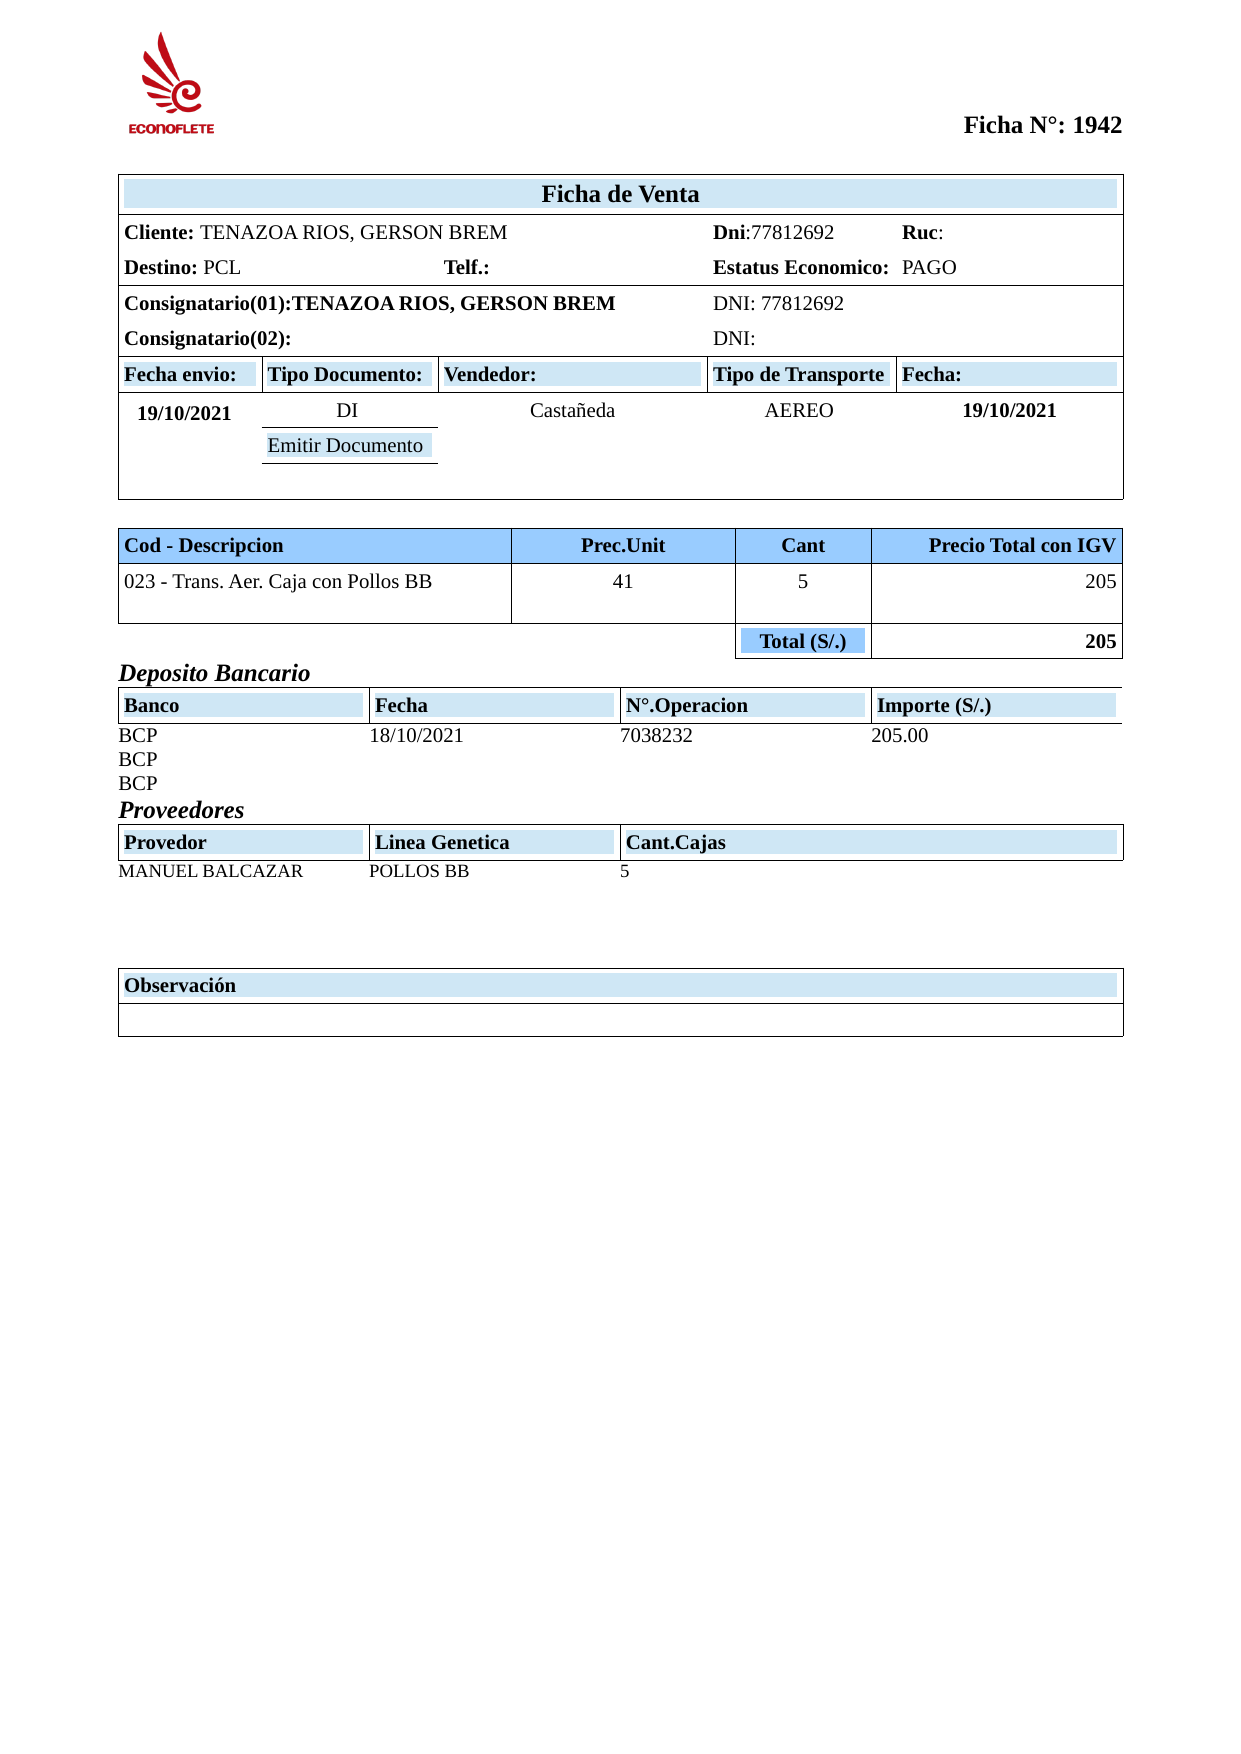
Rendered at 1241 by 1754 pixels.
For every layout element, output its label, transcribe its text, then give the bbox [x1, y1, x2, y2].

table_cell Estatus Economico: [707, 249, 896, 285]
table_header Cant.Cajas [621, 825, 1123, 859]
table_cell [369, 946, 620, 967]
table_cell [369, 771, 620, 795]
table_cell Castañeda [438, 393, 707, 498]
table_cell [369, 924, 620, 946]
table_cell DI [262, 393, 438, 427]
table_cell 41 [512, 564, 735, 623]
table_cell Destino: PCL [119, 249, 438, 285]
table_cell PAGO [896, 249, 1123, 285]
table_header Prec.Unit [512, 529, 735, 563]
table_cell [118, 903, 369, 924]
text Deposito Bancario [118, 658, 1122, 687]
table_cell 19/10/2021 [119, 393, 262, 498]
table_cell BCP [118, 747, 369, 771]
table_cell [620, 881, 1123, 903]
table_cell MANUEL BALCAZAR [118, 861, 369, 881]
table_cell Fecha envio: [119, 357, 262, 392]
table_header Provedor [119, 825, 369, 859]
table_cell [118, 946, 369, 967]
table_cell 205.00 [871, 724, 1122, 747]
table_cell POLLOS BB [369, 861, 620, 881]
table_cell 18/10/2021 [369, 724, 620, 747]
table_cell [118, 624, 511, 658]
table_cell BCP [118, 771, 369, 795]
table_cell Total (S/.) [736, 624, 871, 658]
table_cell [620, 903, 1123, 924]
table_cell [871, 747, 1122, 771]
table_cell 19/10/2021 [896, 393, 1123, 498]
table_cell [118, 924, 369, 946]
picture [118, 31, 225, 134]
table_cell [118, 881, 369, 903]
table_header Linea Genetica [370, 825, 620, 859]
table_cell [620, 924, 1123, 946]
table_cell 023 - Trans. Aer. Caja con Pollos BB [119, 564, 511, 623]
table_cell BCP [118, 724, 369, 747]
table_cell [620, 747, 871, 771]
table_cell Emitir Documento [262, 428, 438, 463]
table_cell Tipo de Transporte [708, 357, 896, 392]
table_cell DNI: 77812692 [707, 286, 1123, 321]
table_header Fecha [370, 688, 620, 723]
table_cell Tipo Documento: [263, 357, 438, 392]
table_header Precio Total con IGV [872, 529, 1122, 563]
table_cell [871, 771, 1122, 795]
table_header Observación [119, 969, 1123, 1003]
table_header N°.Operacion [621, 688, 871, 723]
table_cell 205 [872, 564, 1122, 623]
table_cell 7038232 [620, 724, 871, 747]
table_header Cant [736, 529, 871, 563]
table_cell Fecha: [897, 357, 1123, 392]
table_cell Cliente: TENAZOA RIOS, GERSON BREM [119, 215, 707, 249]
table_cell [262, 464, 438, 498]
table_cell Dni:77812692 [707, 215, 896, 249]
table_cell Consignatario(01):TENAZOA RIOS, GERSON BREM [119, 286, 707, 321]
table_cell DNI: [707, 321, 1123, 356]
table_cell [369, 903, 620, 924]
table_cell [620, 771, 871, 795]
table_cell [369, 747, 620, 771]
table_cell AEREO [707, 393, 896, 498]
table_cell [119, 1004, 1123, 1036]
table_cell 205 [872, 624, 1122, 658]
table_cell Telf.: [438, 249, 707, 285]
table_cell Ruc: [896, 215, 1123, 249]
table_cell [511, 624, 735, 658]
table_header Cod - Descripcion [119, 529, 511, 563]
table_cell [620, 946, 1123, 967]
table_header Ficha de Venta [119, 175, 1123, 214]
table_cell Consignatario(02): [119, 321, 707, 356]
table_header Importe (S/.) [872, 688, 1122, 723]
table_cell 5 [736, 564, 871, 623]
table_header Banco [119, 688, 369, 723]
table_cell [369, 881, 620, 903]
table_cell 5 [620, 861, 1123, 881]
table_cell Vendedor: [439, 357, 707, 392]
text Proveedores [118, 795, 1122, 824]
